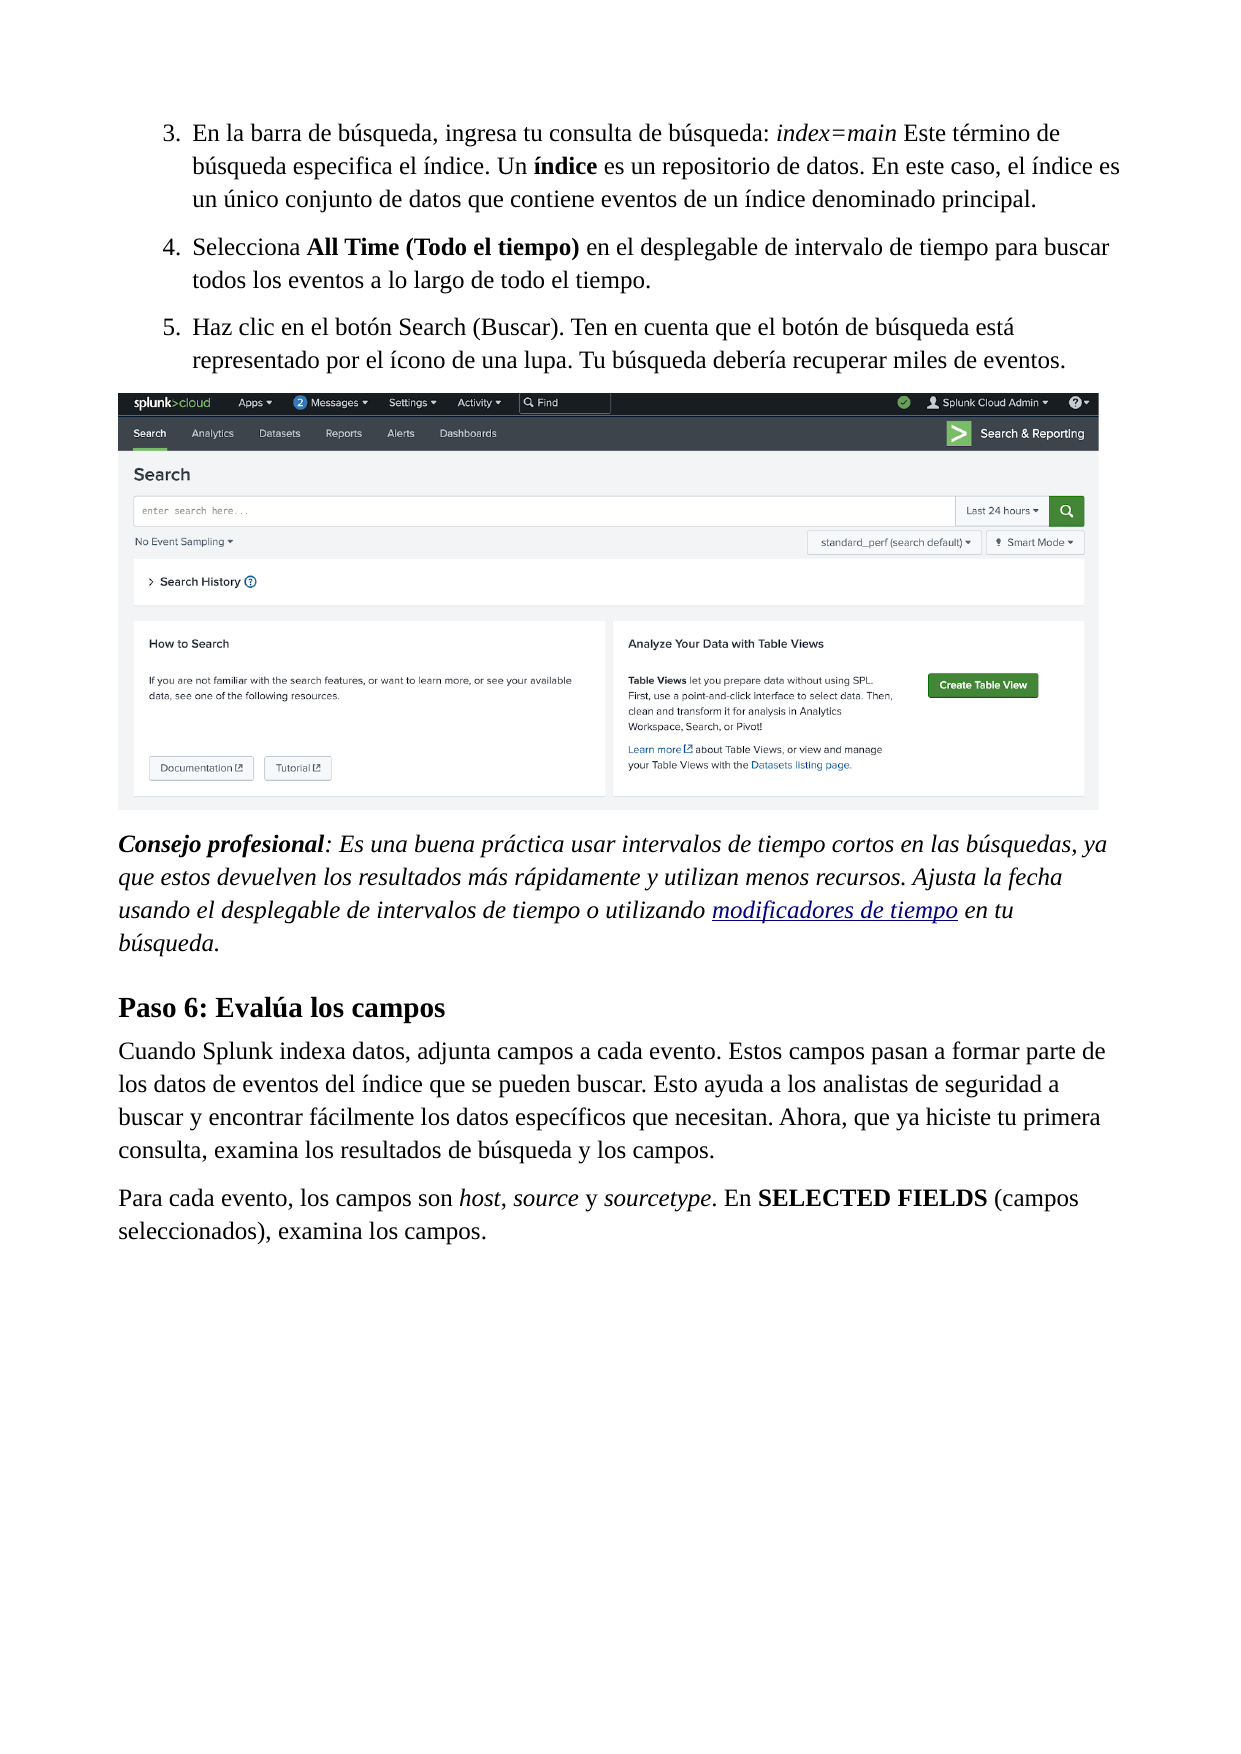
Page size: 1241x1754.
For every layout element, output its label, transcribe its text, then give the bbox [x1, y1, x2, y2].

text Consejo profesional: Es una buena práctica usar intervalos de tiempo cortos en las búsquedas, ya que estos devuelven los resultados más rápidamente y utilizan menos recursos. Ajusta la fecha usando el desplegable de intervalos de tiempo o utilizando modificadores de tiempo en tu búsqueda. [118, 829, 1122, 957]
list Haz clic en el botón Search (Buscar). Ten en cuenta que el botón de búsqueda está representado por el ícono de una lupa. Tu búsqueda debería recuperar miles de eventos. [162, 312, 1122, 374]
subtitle Paso 6: Evalúa los campos [118, 990, 1122, 1023]
list Selecciona All Time (Todo el tiempo) en el desplegable de intervalo de tiempo para buscar todos los eventos a lo largo de todo el tiempo. [162, 232, 1122, 293]
list En la barra de búsqueda, ingresa tu consulta de búsqueda: index=main Este término de búsqueda especifica el índice. Un índice es un repositorio de datos. En este caso, el índice es un único conjunto de datos que contiene eventos de un índice denominado principal. [162, 118, 1122, 213]
text Para cada evento, los campos son host, source y sourcetype. En SELECTED FIELDS (campos seleccionados), examina los campos. [118, 1183, 1122, 1244]
text Cuando Splunk indexa datos, adjunta campos a cada evento. Estos campos pasan a formar parte de los datos de eventos del índice que se pueden buscar. Esto ayuda a los analistas de seguridad a buscar y encontrar fácilmente los datos específicos que necesitan. Ahora, que ya hiciste tu primera consulta, examina los resultados de búsqueda y los campos. [118, 1036, 1122, 1164]
picture [118, 393, 1099, 810]
